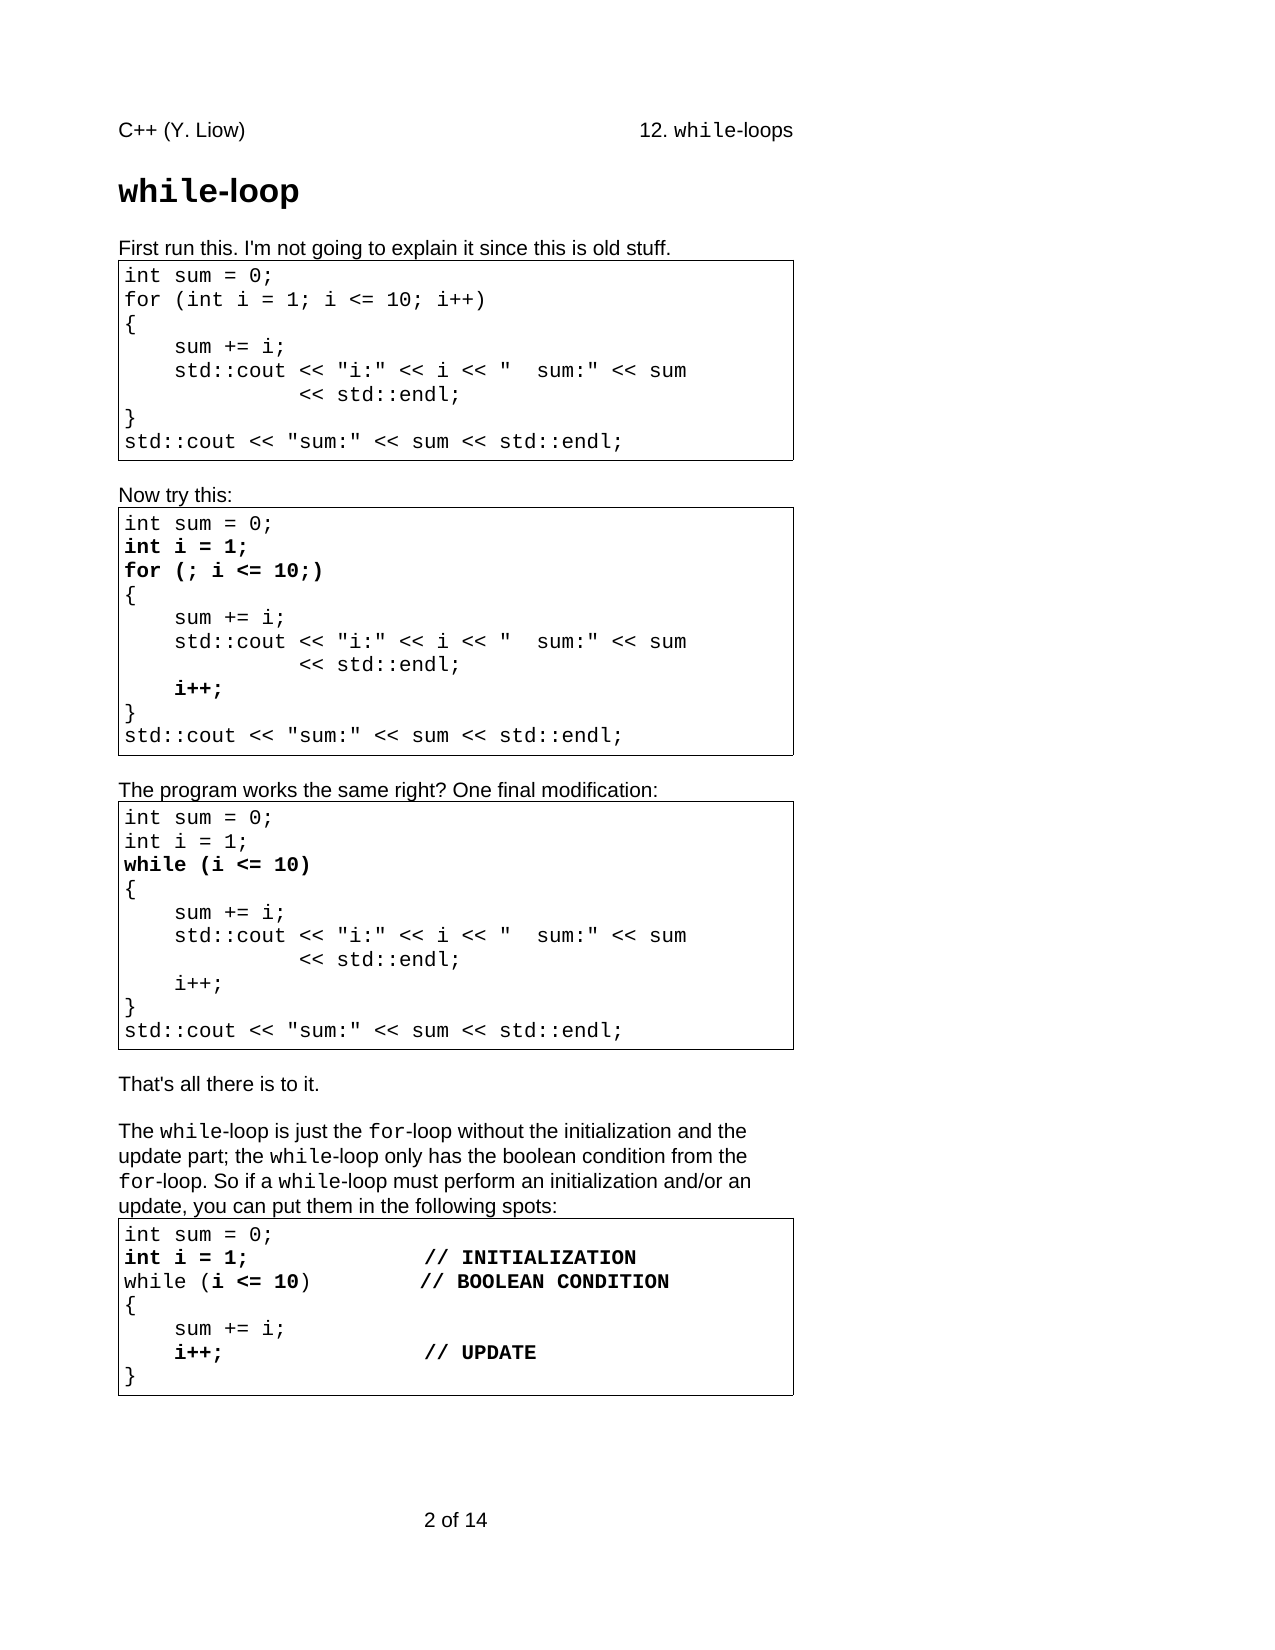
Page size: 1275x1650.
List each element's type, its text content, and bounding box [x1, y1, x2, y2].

table_header int sum = 0; int i = 1; while (i <= 10) { sum += i; std::cout << "i:" << i << " sum:" << sum << std::endl; i++; } std::cout << "sum:" << sum << std::endl; [119, 802, 793, 1049]
table_header int sum = 0; int i = 1; // INITIALIZATION while (i <= 10) // BOOLEAN CONDITION { sum += i; i++; // UPDATE } [119, 1219, 793, 1395]
text First run this. I'm not going to explain it since this is old stuff. [118, 236, 793, 259]
text The while-loop is just the for-loop without the initialization and the update part; the while-loop only has the boolean condition from the for-loop. So if a while-loop must perform an initialization and/or an update, you can put them in the following spots: [118, 1119, 793, 1218]
table_header int sum = 0; int i = 1; for (; i <= 10;) { sum += i; std::cout << "i:" << i << " sum:" << sum << std::endl; i++; } std::cout << "sum:" << sum << std::endl; [119, 508, 793, 755]
text That's all there is to it. [118, 1073, 793, 1096]
text Now try this: [118, 483, 793, 507]
text while-loop [118, 173, 793, 213]
text The program works the same right? One final modification: [118, 778, 793, 801]
table_header int sum = 0; for (int i = 1; i <= 10; i++) { sum += i; std::cout << "i:" << i << " sum:" << sum << std::endl; } std::cout << "sum:" << sum << std::endl; [119, 261, 793, 460]
